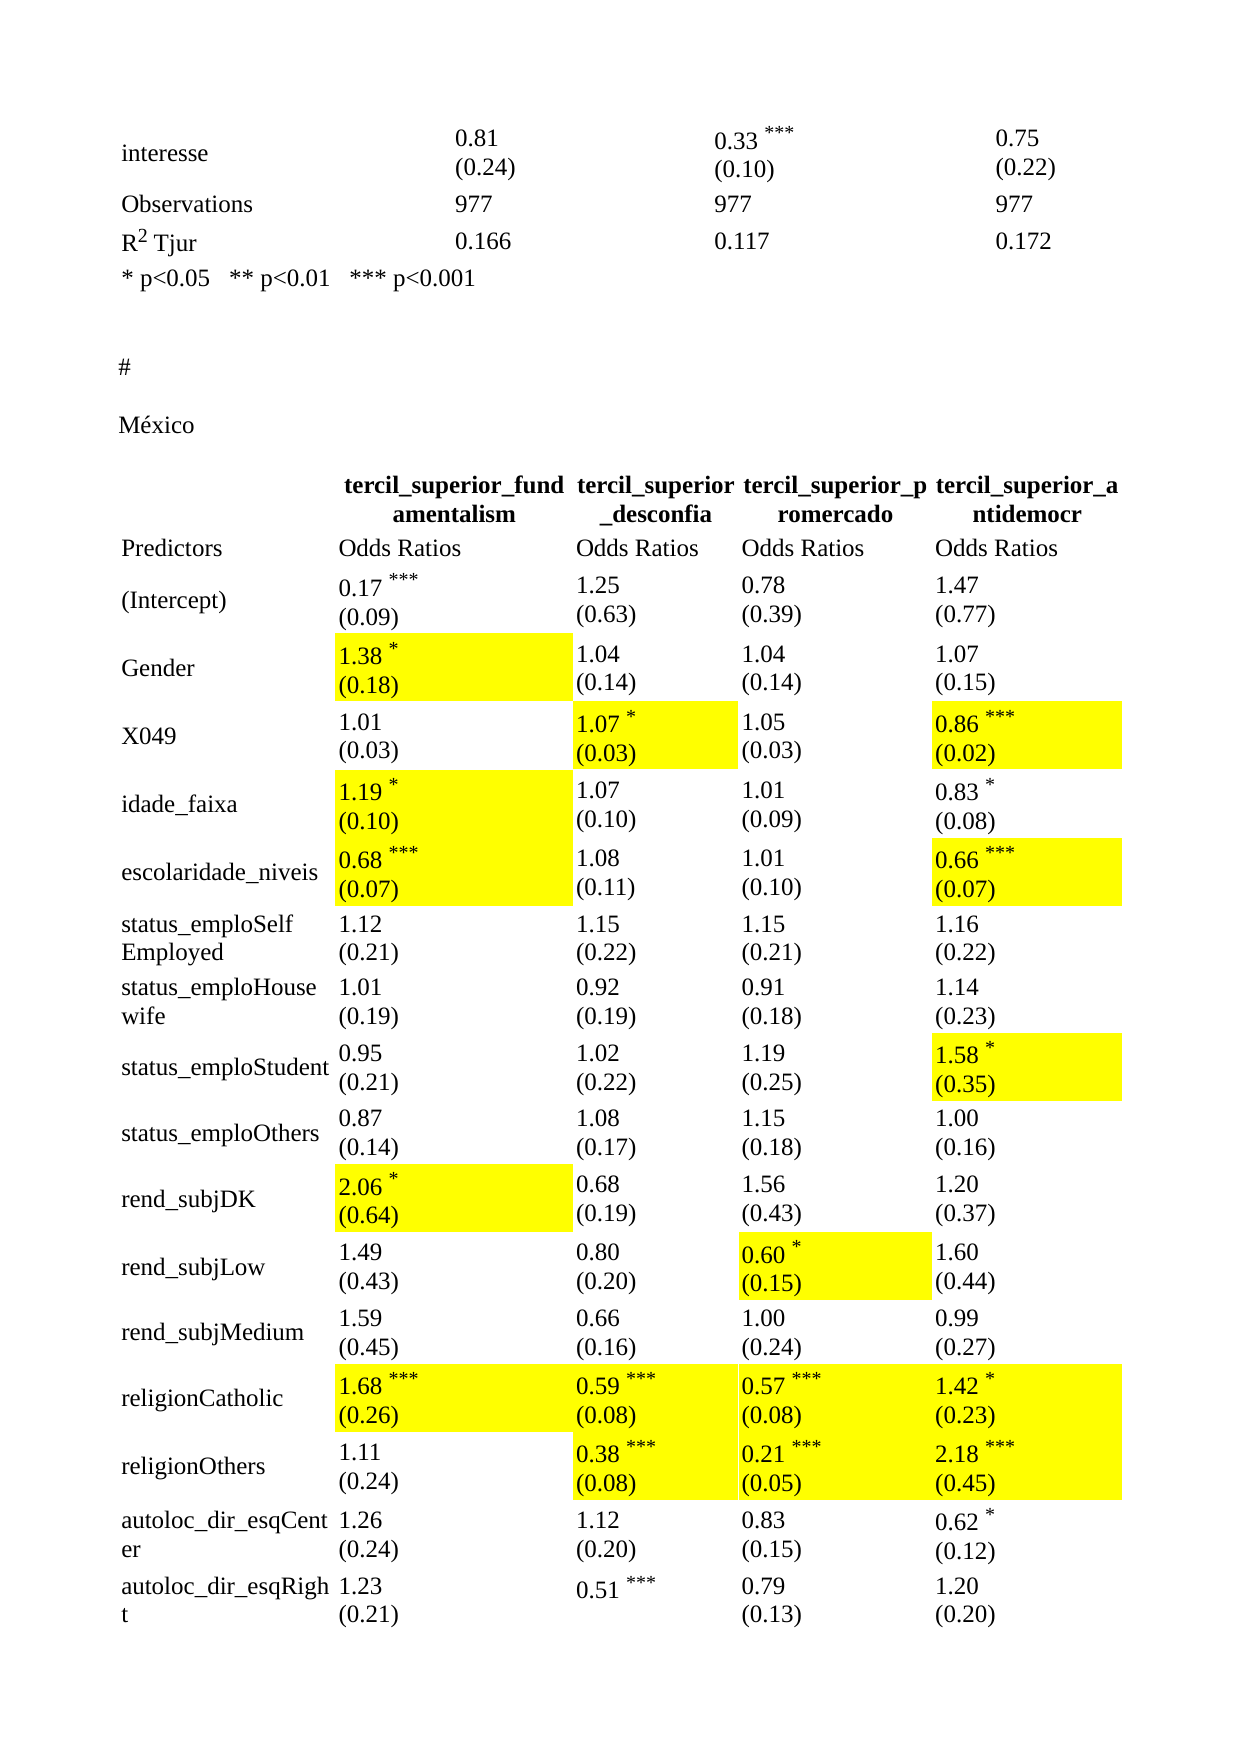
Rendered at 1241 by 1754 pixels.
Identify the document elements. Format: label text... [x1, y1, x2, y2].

table_cell 1.04 (0.14) [739, 633, 932, 701]
table_cell 0.66 (0.16) [573, 1300, 738, 1363]
table_cell 0.68 *** (0.07) [335, 838, 573, 906]
table_cell 1.19 (0.25) [739, 1033, 932, 1101]
table_cell 0.81 (0.24) [452, 118, 711, 186]
table_cell rend_subjDK [118, 1164, 335, 1232]
table_cell 1.05 (0.03) [739, 701, 932, 769]
table_cell Odds Ratios [335, 531, 573, 565]
table_header tercil_superior_desconfia [573, 467, 738, 531]
table_cell 1.19 * (0.10) [335, 770, 573, 838]
table_cell X049 [118, 701, 335, 769]
table_cell 977 [711, 186, 992, 221]
table_cell 1.08 (0.17) [573, 1101, 738, 1164]
table_cell (Intercept) [118, 565, 335, 633]
table_cell 0.79 (0.13) [739, 1568, 932, 1631]
table_cell 0.87 (0.14) [335, 1101, 573, 1164]
table_cell 0.62 * (0.12) [932, 1500, 1122, 1568]
table_cell religionOthers [118, 1432, 335, 1500]
table_cell 1.00 (0.24) [739, 1300, 932, 1363]
table_cell 1.68 *** (0.26) [335, 1364, 573, 1432]
table_cell 0.60 * (0.15) [739, 1232, 932, 1300]
table_cell 2.18 *** (0.45) [932, 1432, 1122, 1500]
table_header tercil_superior_fundamentalism [335, 467, 573, 531]
table_cell status_emploSelf Employed [118, 906, 335, 969]
table_cell 0.51 *** [573, 1568, 738, 1631]
table_cell 1.26 (0.24) [335, 1500, 573, 1568]
table_cell 0.92 (0.19) [573, 969, 738, 1032]
table_cell 1.42 * (0.23) [932, 1364, 1122, 1432]
table_cell R2 Tjur [118, 221, 452, 260]
table_cell * p<0.05 ** p<0.01 *** p<0.001 [118, 260, 1122, 295]
table_cell idade_faixa [118, 770, 335, 838]
table_cell 977 [993, 186, 1122, 221]
table_cell 0.172 [993, 221, 1122, 260]
table_cell 1.14 (0.23) [932, 969, 1122, 1032]
table_cell 0.78 (0.39) [739, 565, 932, 633]
table_cell 1.01 (0.03) [335, 701, 573, 769]
table_cell 0.68 (0.19) [573, 1164, 738, 1232]
table_cell 0.75 (0.22) [993, 118, 1122, 186]
table_cell 1.25 (0.63) [573, 565, 738, 633]
table_cell 0.38 *** (0.08) [573, 1432, 738, 1500]
table_cell 1.47 (0.77) [932, 565, 1122, 633]
table_cell escolaridade_niveis [118, 838, 335, 906]
table_cell 1.20 (0.20) [932, 1568, 1122, 1631]
text México [118, 410, 1122, 438]
table_cell 1.01 (0.09) [739, 770, 932, 838]
table_cell autoloc_dir_esqCenter [118, 1500, 335, 1568]
table_cell 1.15 (0.18) [739, 1101, 932, 1164]
table_cell 2.06 * (0.64) [335, 1164, 573, 1232]
table_cell status_emploStudent [118, 1033, 335, 1101]
table_cell 0.21 *** (0.05) [739, 1432, 932, 1500]
table_cell 1.08 (0.11) [573, 838, 738, 906]
table_cell Gender [118, 633, 335, 701]
table_cell autoloc_dir_esqRight [118, 1568, 335, 1631]
table_cell 1.58 * (0.35) [932, 1033, 1122, 1101]
table_cell Odds Ratios [573, 531, 738, 565]
table_cell 1.07 * (0.03) [573, 701, 738, 769]
table_cell interesse [118, 118, 452, 186]
table_cell 0.99 (0.27) [932, 1300, 1122, 1363]
table_cell 0.66 *** (0.07) [932, 838, 1122, 906]
table_cell 1.38 * (0.18) [335, 633, 573, 701]
table_cell 1.15 (0.22) [573, 906, 738, 969]
table_cell 1.60 (0.44) [932, 1232, 1122, 1300]
table_cell 1.12 (0.20) [573, 1500, 738, 1568]
table_cell 1.07 (0.10) [573, 770, 738, 838]
table_cell 1.12 (0.21) [335, 906, 573, 969]
table_cell religionCatholic [118, 1364, 335, 1432]
table_cell 1.01 (0.10) [739, 838, 932, 906]
table_cell 0.117 [711, 221, 992, 260]
table_cell 0.86 *** (0.02) [932, 701, 1122, 769]
table_cell Observations [118, 186, 452, 221]
table_cell 0.83 (0.15) [739, 1500, 932, 1568]
table_cell 1.11 (0.24) [335, 1432, 573, 1500]
text # [118, 352, 1122, 381]
table_cell 0.57 *** (0.08) [739, 1364, 932, 1432]
table_cell Odds Ratios [932, 531, 1122, 565]
table_header [118, 467, 335, 531]
table_cell 977 [452, 186, 711, 221]
table_cell 1.04 (0.14) [573, 633, 738, 701]
table_cell 1.07 (0.15) [932, 633, 1122, 701]
table_cell 0.17 *** (0.09) [335, 565, 573, 633]
table_cell 1.01 (0.19) [335, 969, 573, 1032]
table_cell 1.00 (0.16) [932, 1101, 1122, 1164]
table_cell Odds Ratios [739, 531, 932, 565]
table_cell 0.80 (0.20) [573, 1232, 738, 1300]
table_header tercil_superior_antidemocr [932, 467, 1122, 531]
table_cell 1.15 (0.21) [739, 906, 932, 969]
table_cell 0.83 * (0.08) [932, 770, 1122, 838]
table_cell 0.166 [452, 221, 711, 260]
table_cell 1.02 (0.22) [573, 1033, 738, 1101]
table_cell rend_subjLow [118, 1232, 335, 1300]
table_cell 0.91 (0.18) [739, 969, 932, 1032]
table_cell 1.59 (0.45) [335, 1300, 573, 1363]
table_cell 1.56 (0.43) [739, 1164, 932, 1232]
table_cell 0.95 (0.21) [335, 1033, 573, 1101]
table_cell 1.49 (0.43) [335, 1232, 573, 1300]
table_cell 1.23 (0.21) [335, 1568, 573, 1631]
table_cell Predictors [118, 531, 335, 565]
table_cell status_emploOthers [118, 1101, 335, 1164]
table_cell 0.33 *** (0.10) [711, 118, 992, 186]
table_cell 1.16 (0.22) [932, 906, 1122, 969]
table_header tercil_superior_promercado [739, 467, 932, 531]
table_cell rend_subjMedium [118, 1300, 335, 1363]
table_cell 1.20 (0.37) [932, 1164, 1122, 1232]
table_cell status_emploHousewife [118, 969, 335, 1032]
table_cell 0.59 *** (0.08) [573, 1364, 738, 1432]
